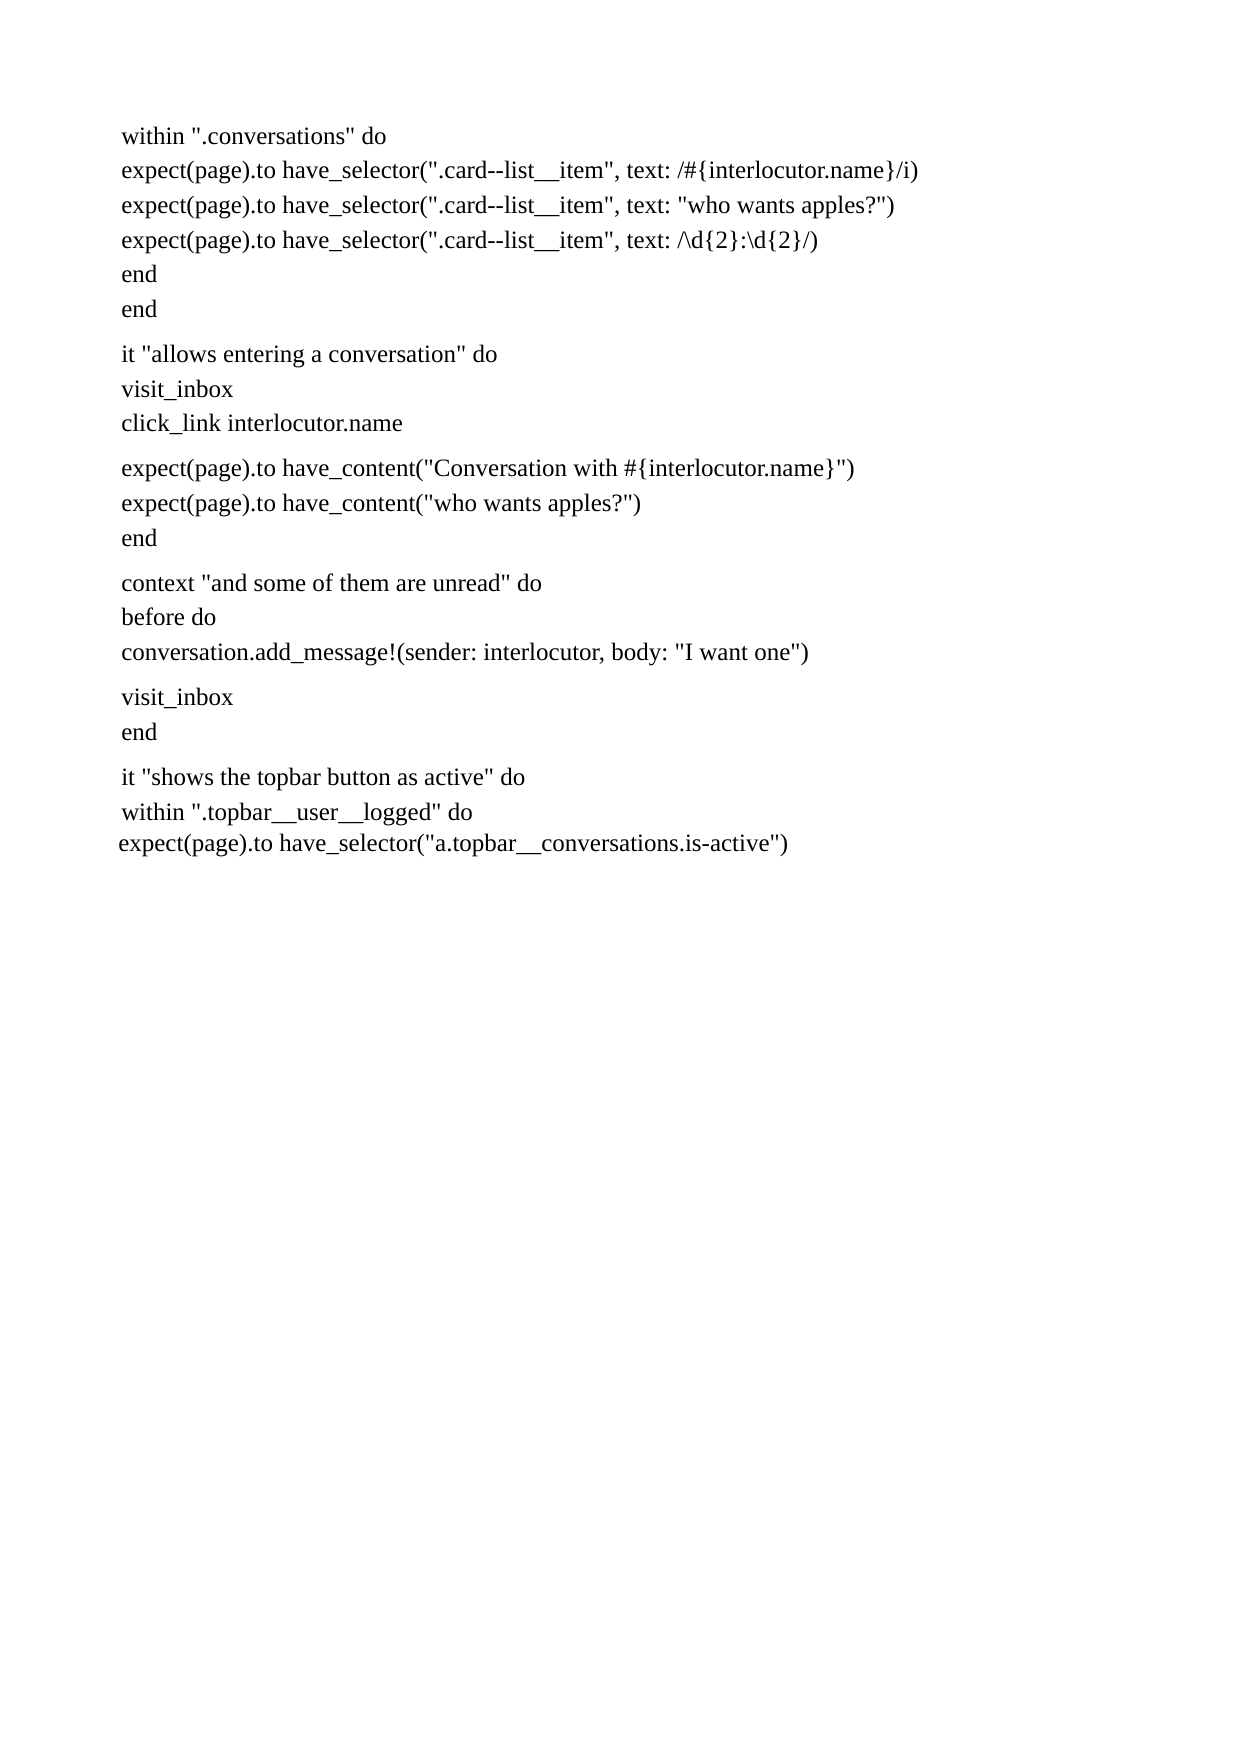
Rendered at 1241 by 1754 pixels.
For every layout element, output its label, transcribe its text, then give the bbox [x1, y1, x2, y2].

table_header end [118, 256, 171, 291]
table_header conversation.add_message!(sender: interlocutor, body: "I want one") [118, 634, 825, 669]
table_header [118, 669, 135, 679]
table_header end [118, 291, 171, 326]
table_header [118, 440, 135, 451]
table_header expect(page).to have_selector(".card--list__item", text: /#{interlocutor.name}/i) [118, 153, 931, 187]
table_header end [118, 714, 171, 748]
text expect(page).to have_selector("a.topbar__conversations.is-active") [118, 828, 1122, 857]
table_header before do [118, 600, 229, 634]
table_header [118, 326, 135, 336]
table_header [118, 554, 135, 565]
table_header within ".conversations" do [118, 118, 400, 153]
table_header it "allows entering a conversation" do [118, 336, 509, 371]
table_header expect(page).to have_selector(".card--list__item", text: /\d{2}:\d{2}/) [118, 222, 831, 256]
table_header visit_inbox [118, 371, 248, 405]
table_header [118, 749, 135, 759]
table_header click_link interlocutor.name [118, 405, 416, 440]
table_header expect(page).to have_content("who wants apples?") [118, 485, 653, 520]
table_header within ".topbar__user__logged" do [118, 794, 487, 828]
table_header expect(page).to have_content("Conversation with #{interlocutor.name}") [118, 451, 866, 485]
table_header visit_inbox [118, 679, 248, 714]
table_header end [118, 520, 171, 554]
table_header it "shows the topbar button as active" do [118, 759, 537, 794]
table_header context "and some of them are unread" do [118, 565, 552, 599]
table_header expect(page).to have_selector(".card--list__item", text: "who wants apples?") [118, 187, 907, 222]
